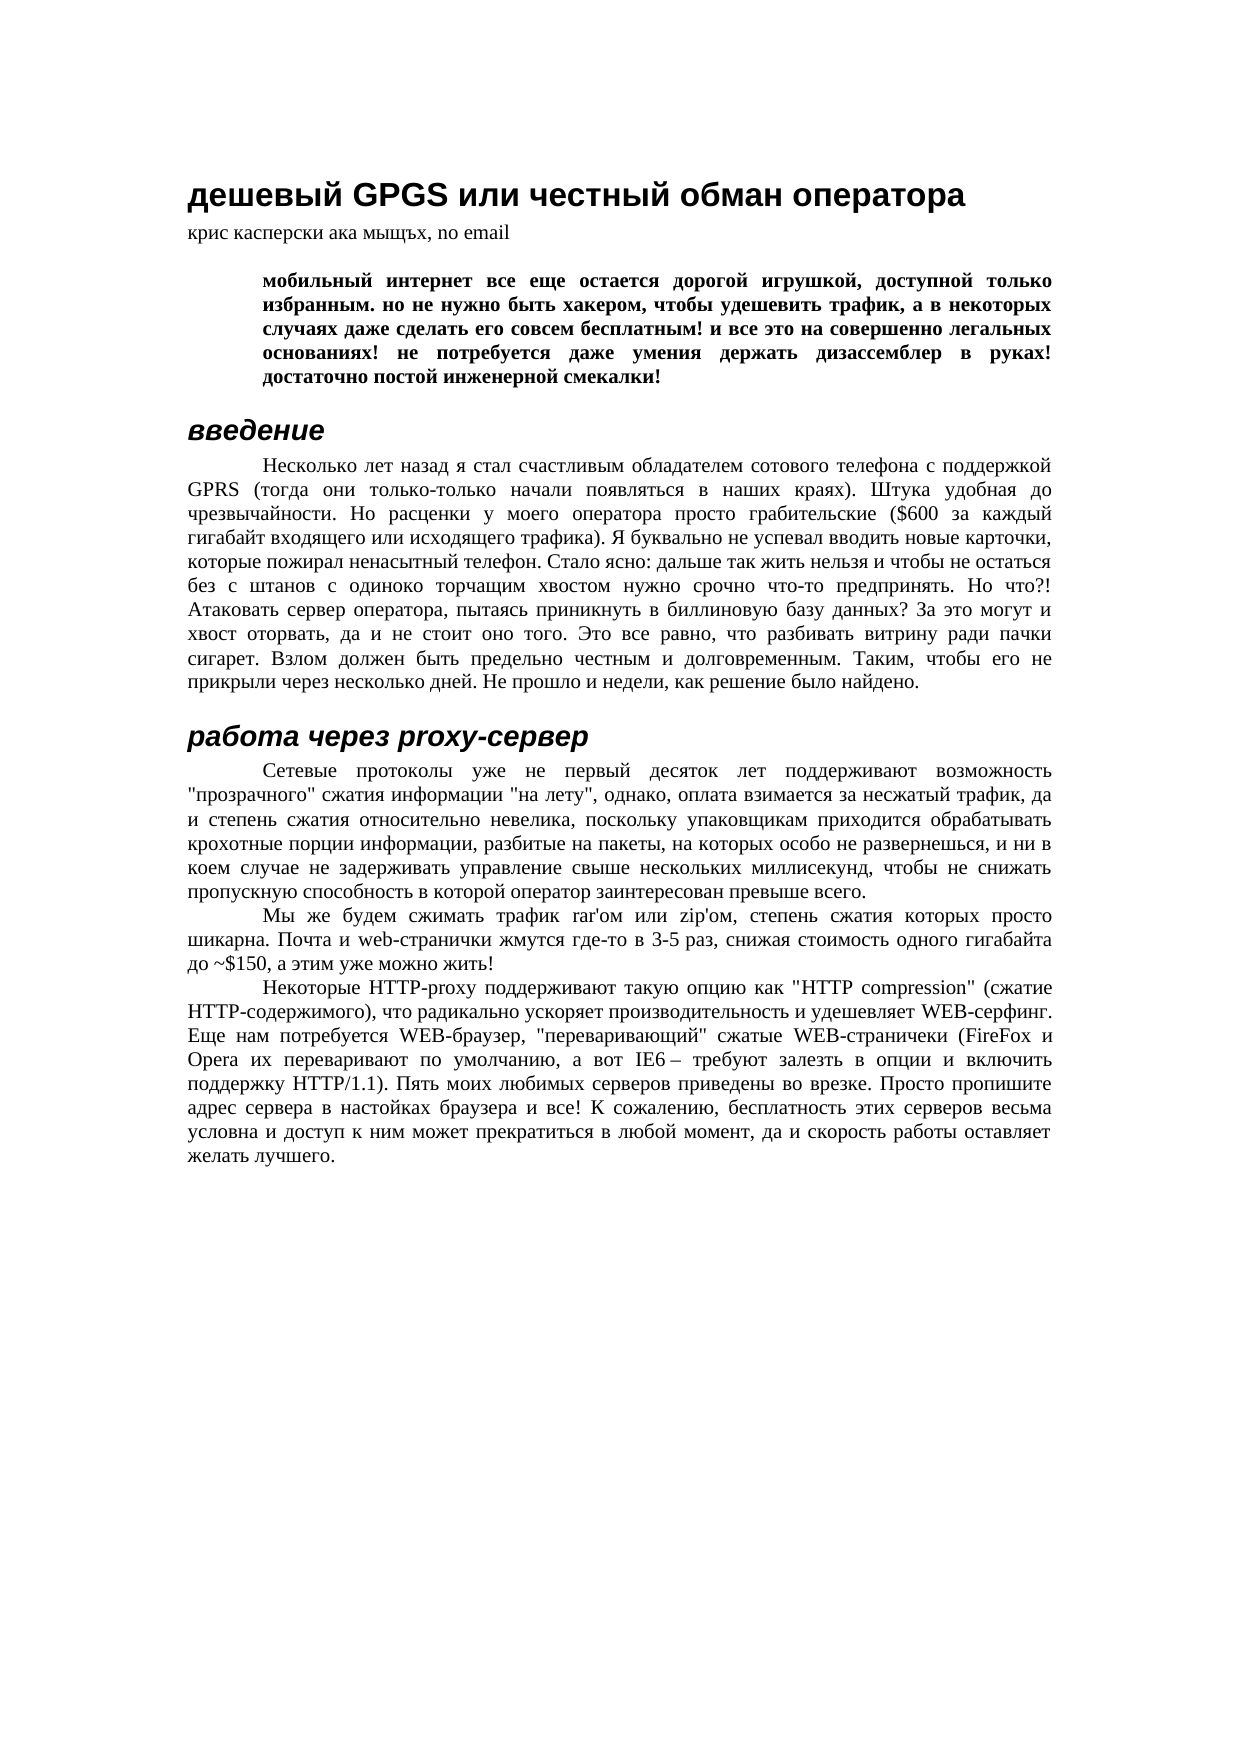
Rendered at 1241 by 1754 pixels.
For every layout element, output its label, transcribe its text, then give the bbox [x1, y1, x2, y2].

text Некоторые HTTP-proxy поддерживают такую опцию как "HTTP compression" (сжатие HTTP-содержимого), что радикально ускоряет производительность и удешевляет WEB-серфинг. Еще нам потребуется WEB-браузер, "переваривающий" сжатые WEB-страничеки (FireFox и Opera их переваривают по умолчанию, а вот IE6 – требуют залезть в опции и включить поддержку HTTP/1.1). Пять моих любимых серверов приведены во врезке. Просто пропишите адрес сервера в настойках браузера и все! К сожалению, бесплатность этих серверов весьма условна и доступ к ним может прекратиться в любой момент, да и скорость работы оставляет желать лучшего. [187, 975, 1053, 1167]
subtitle дешевый GPGS или честный обман оператора [187, 175, 1053, 213]
text Мы же будем сжимать трафик rar'ом или zip'ом, степень сжатия которых просто шикарна. Почта и web-странички жмутся где-то в 3-5 раз, снижая стоимость одного гигабайта до ~$150, а этим уже можно жить! [187, 903, 1053, 975]
text Несколько лет назад я стал счастливым обладателем сотового телефона с поддержкой GPRS (тогда они только-только начали появляться в наших краях). Штука удобная до чрезвычайности. Но расценки у моего оператора просто грабительские ($600 за каждый гигабайт входящего или исходящего трафика). Я буквально не успевал вводить новые карточки, которые пожирал ненасытный телефон. Стало ясно: дальше так жить нельзя и чтобы не остаться без с штанов с одиноко торчащим хвостом нужно срочно что-то предпринять. Но что?! Атаковать сервер оператора, пытаясь приникнуть в биллиновую базу данных? За это могут и хвост оторвать, да и не стоит оно того. Это все равно, что разбивать витрину ради пачки сигарет. Взлом должен быть предельно честным и долговременным. Таким, чтобы его не прикрыли через несколько дней. Не прошло и недели, как решение было найдено. [187, 453, 1053, 693]
text крис касперски ака мыщъх, no email [187, 220, 1053, 244]
subtitle введение [187, 413, 1053, 447]
text Сетевые протоколы уже не первый десяток лет поддерживают возможность "прозрачного" сжатия информации "на лету", однако, оплата взимается за несжатый трафик, да и степень сжатия относительно невелика, поскольку упаковщикам приходится обрабатывать крохотные порции информации, разбитые на пакеты, на которых особо не развернешься, и ни в коем случае не задерживать управление свыше нескольких миллисекунд, чтобы не снижать пропускную способность в которой оператор заинтересован превыше всего. [187, 758, 1053, 903]
text мобильный интернет все еще остается дорогой игрушкой, доступной только избранным. но не нужно быть хакером, чтобы удешевить трафик, а в некоторых случаях даже сделать его совсем бесплатным! и все это на совершенно легальных основаниях! не потребуется даже умения держать дизассемблер в руках! достаточно постой инженерной смекалки! [262, 268, 1053, 388]
subtitle работа через proxy-сервер [187, 718, 1053, 752]
